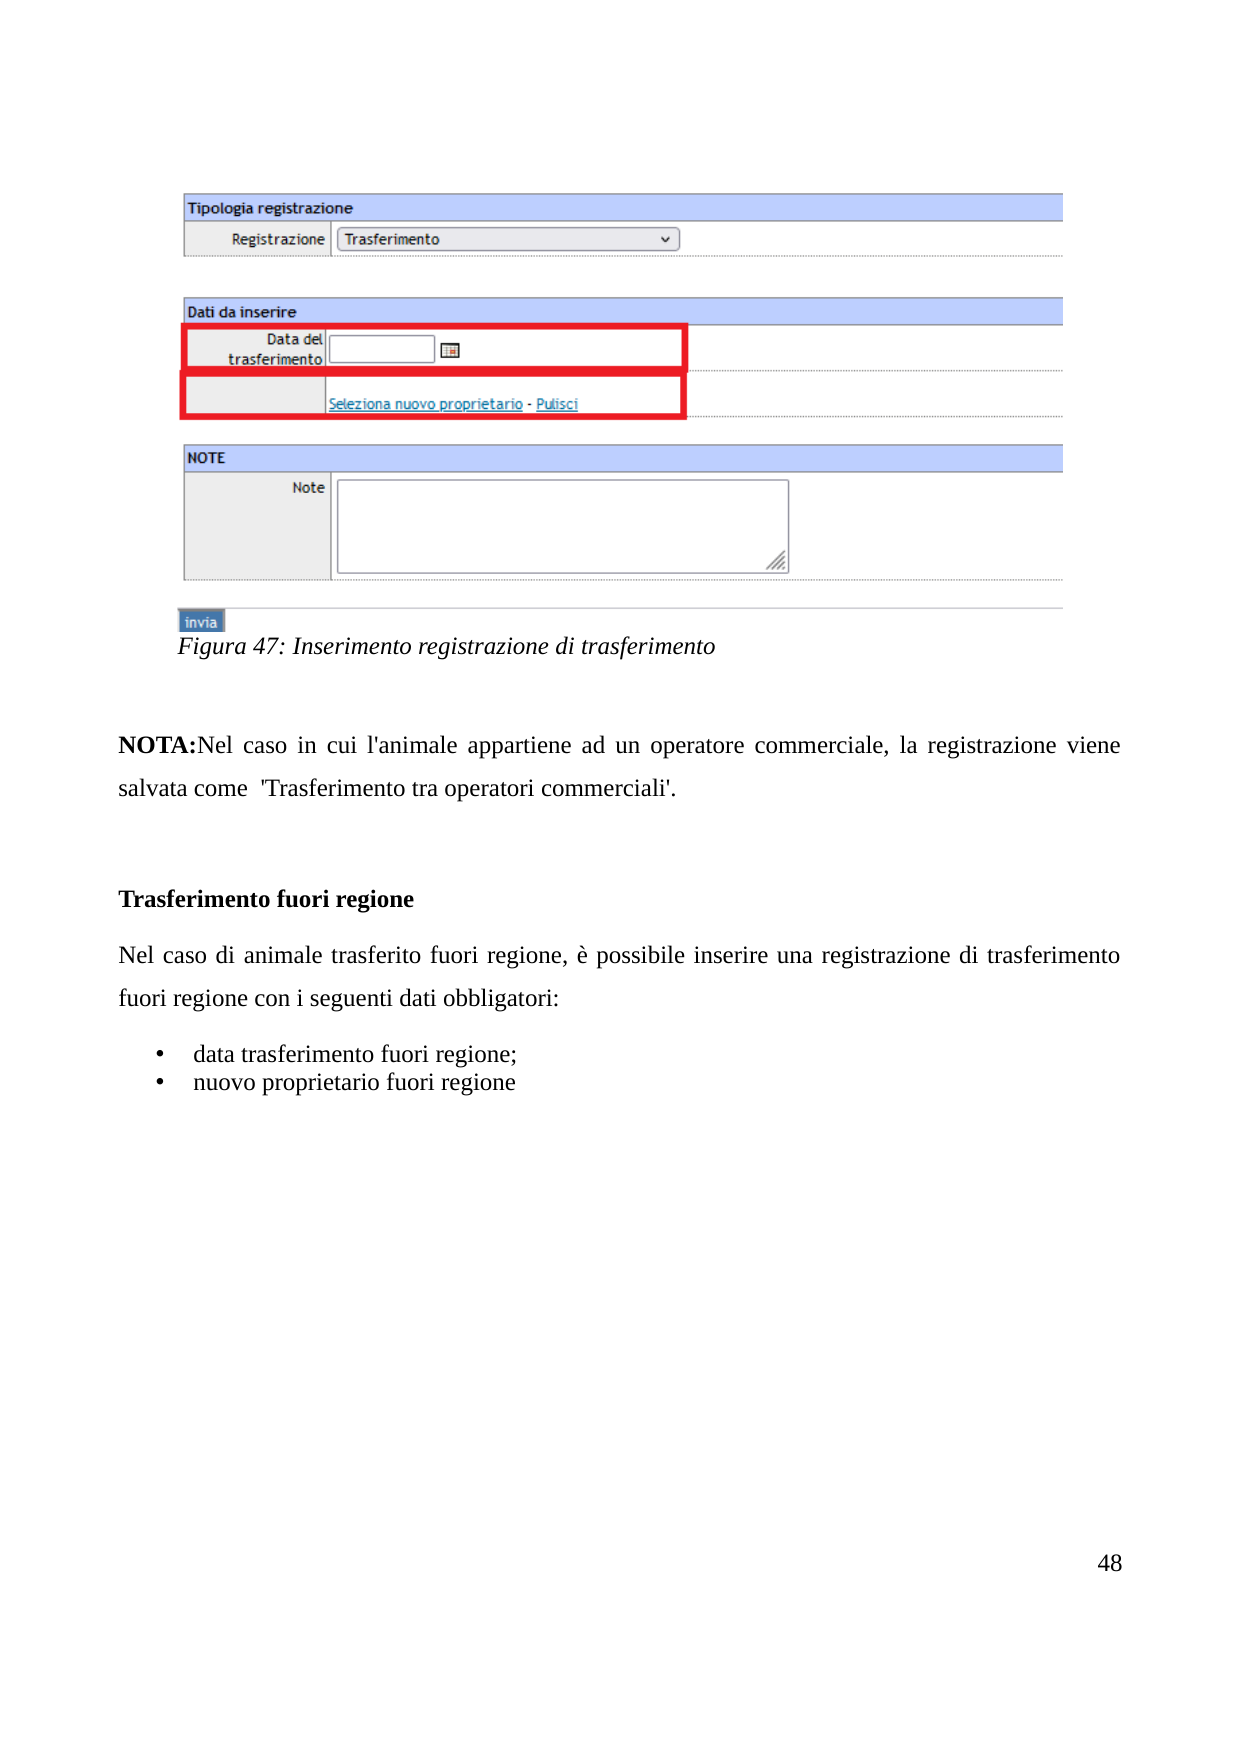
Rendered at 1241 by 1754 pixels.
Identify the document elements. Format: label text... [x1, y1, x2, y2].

text Figura 47: Inserimento registrazione di trasferimento [177, 632, 1063, 660]
picture [177, 188, 1063, 632]
text NOTA:Nel caso in cui l'animale appartiene ad un operatore commerciale, la registrazione viene salvata come 'Trasferimento tra operatori commerciali'. [118, 730, 1122, 802]
text Trasferimento fuori regione [118, 884, 1122, 913]
list nuovo proprietario fuori regione [156, 1067, 1122, 1096]
list data trasferimento fuori regione; [156, 1039, 1122, 1067]
text Nel caso di animale trasferito fuori regione, è possibile inserire una registrazione di trasferimento fuori regione con i seguenti dati obbligatori: [118, 940, 1122, 1012]
